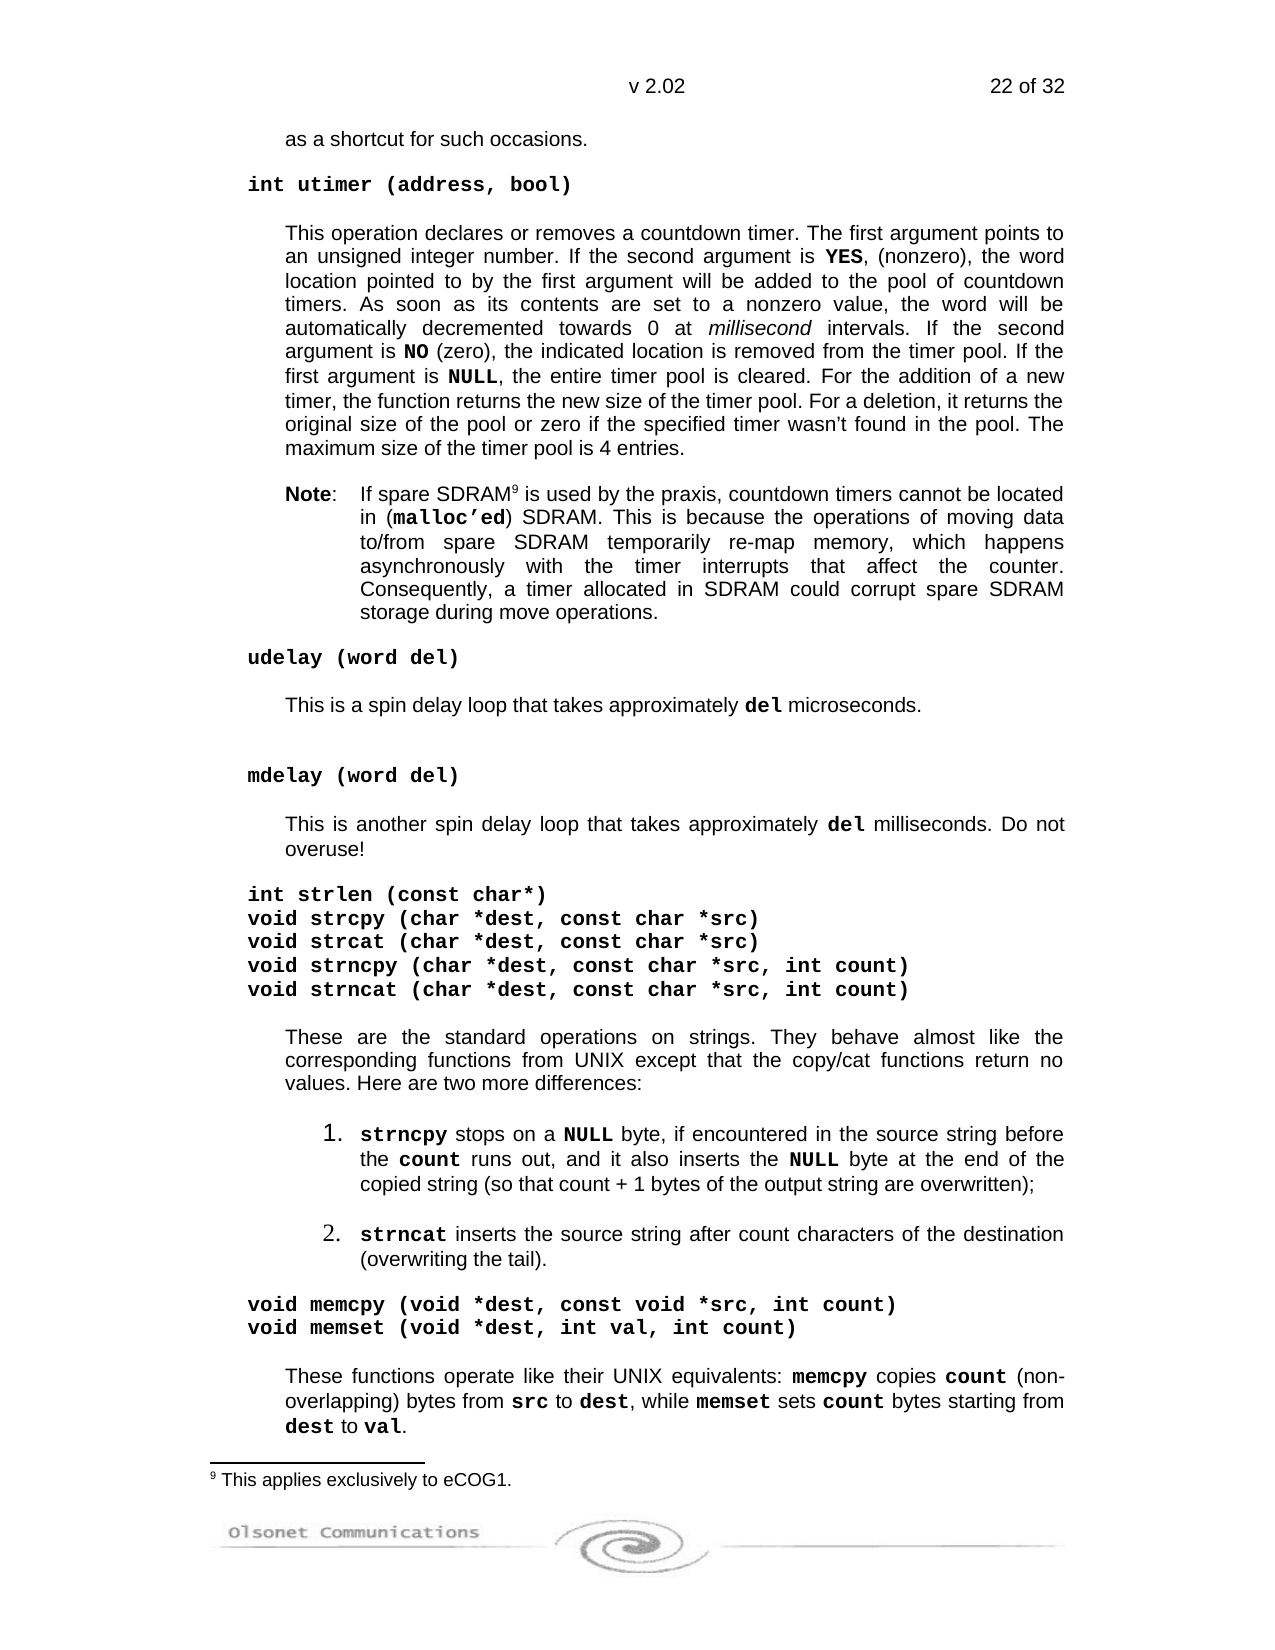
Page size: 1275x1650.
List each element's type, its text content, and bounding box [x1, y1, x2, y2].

text void strcat (char *dest, const char *src) [247, 931, 1065, 955]
list strncpy stops on a NULL byte, if encountered in the source string before the count runs out, and it also inserts the NULL byte at the end of the copied string (so that count + 1 bytes of the output string are overwritten); [322, 1118, 1065, 1196]
picture [210, 1504, 1065, 1596]
text int utimer (address, bool) [247, 174, 1065, 198]
text as a shortcut for such occasions. [285, 128, 1065, 151]
text void memset (void *dest, int val, int count) [247, 1317, 1065, 1341]
text These functions operate like their UNIX equivalents: memcpy copies count (non-overlapping) bytes from src to dest, while memset sets count bytes starting from dest to val. [285, 1364, 1065, 1439]
text void strncat (char *dest, const char *src, int count) [247, 978, 1065, 1002]
text mdelay (word del) [247, 766, 1065, 789]
text These are the standard operations on strings. They behave almost like the corresponding functions from UNIX except that the copy/cat functions return no values. Here are two more differences: [285, 1025, 1065, 1095]
text udelay (word del) [247, 647, 1065, 671]
text This applies exclusively to eCOG1. [210, 1469, 1065, 1490]
list strncat inserts the source string after count characters of the destination (overwriting the tail). [322, 1219, 1065, 1271]
text This operation declares or removes a countdown timer. The first argument points to an unsigned integer number. If the second argument is YES, (nonzero), the word location pointed to by the first argument will be added to the pool of countdown timers. As soon as its contents are set to a nonzero value, the word will be automatically decremented towards 0 at millisecond intervals. If the second argument is NO (zero), the indicated location is removed from the timer pool. If the first argument is NULL, the entire timer pool is cleared. For the addition of a new timer, the function returns the new size of the timer pool. For a deletion, it returns the original size of the pool or zero if the specified timer wasn’t found in the pool. The maximum size of the timer pool is 4 entries. [285, 221, 1065, 459]
text void strcpy (char *dest, const char *src) [247, 908, 1065, 931]
text Note: If spare SDRAM is used by the praxis, countdown timers cannot be located in (malloc’ed) SDRAM. This is because the operations of moving data to/from spare SDRAM temporarily re-map memory, which happens asynchronously with the timer interrupts that affect the counter. Consequently, a timer allocated in SDRAM could corrupt spare SDRAM storage during move operations. [285, 483, 1065, 624]
text This is a spin delay loop that takes approximately del microseconds. [285, 694, 1065, 719]
text void strncpy (char *dest, const char *src, int count) [247, 955, 1065, 978]
text int strlen (const char*) [247, 884, 1065, 908]
text void memcpy (void *dest, const void *src, int count) [247, 1294, 1065, 1317]
text This is another spin delay loop that takes approximately del milliseconds. Do not overuse! [285, 812, 1065, 861]
